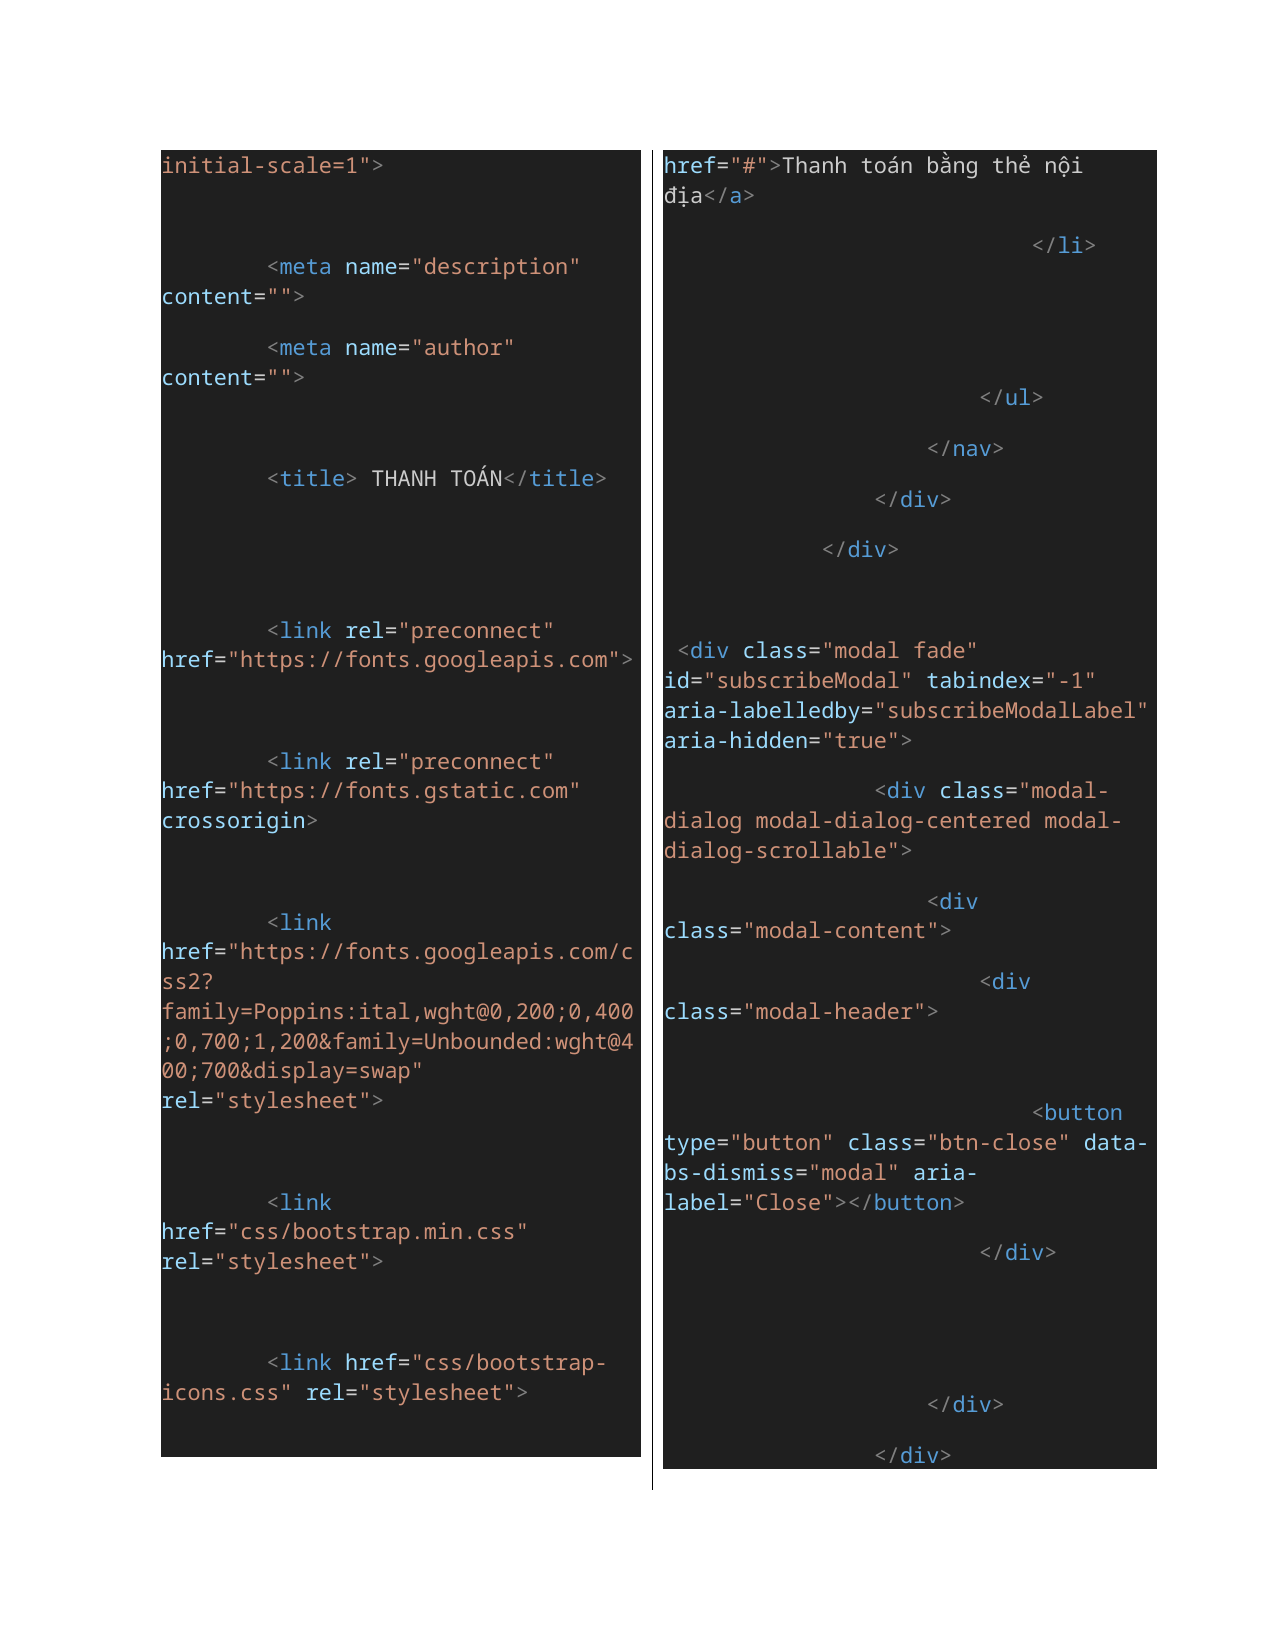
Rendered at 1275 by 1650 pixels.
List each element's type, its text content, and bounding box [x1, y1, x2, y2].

table_header href="#">Thanh toán bằng thẻ nội địa</a> </li> </ul> </nav> </div> </div> <div class="modal fade" id="subscribeModal" tabindex="-1" aria-labelledby="subscribeModalLabel" aria-hidden="true"> <div class="modal-dialog modal-dialog-centered modal-dialog-scrollable"> <div class="modal-content"> <div class="modal-header"> <button type="button" class="btn-close" data-bs-dismiss="modal" aria-label="Close"></button> </div> </div> </div> [653, 150, 1169, 1490]
table_header initial-scale=1"> <meta name="description" content=""> <meta name="author" content=""> <title> THANH TOÁN</title> <link rel="preconnect" href="https://fonts.googleapis.com"> <link rel="preconnect" href="https://fonts.gstatic.com" crossorigin> <link href="https://fonts.googleapis.com/css2?family=Poppins:ital,wght@0,200;0,400;0,700;1,200&family=Unbounded:wght@400;700&display=swap" rel="stylesheet"> <link href="css/bootstrap.min.css" rel="stylesheet"> <link href="css/bootstrap-icons.css" rel="stylesheet"> [150, 150, 652, 1490]
